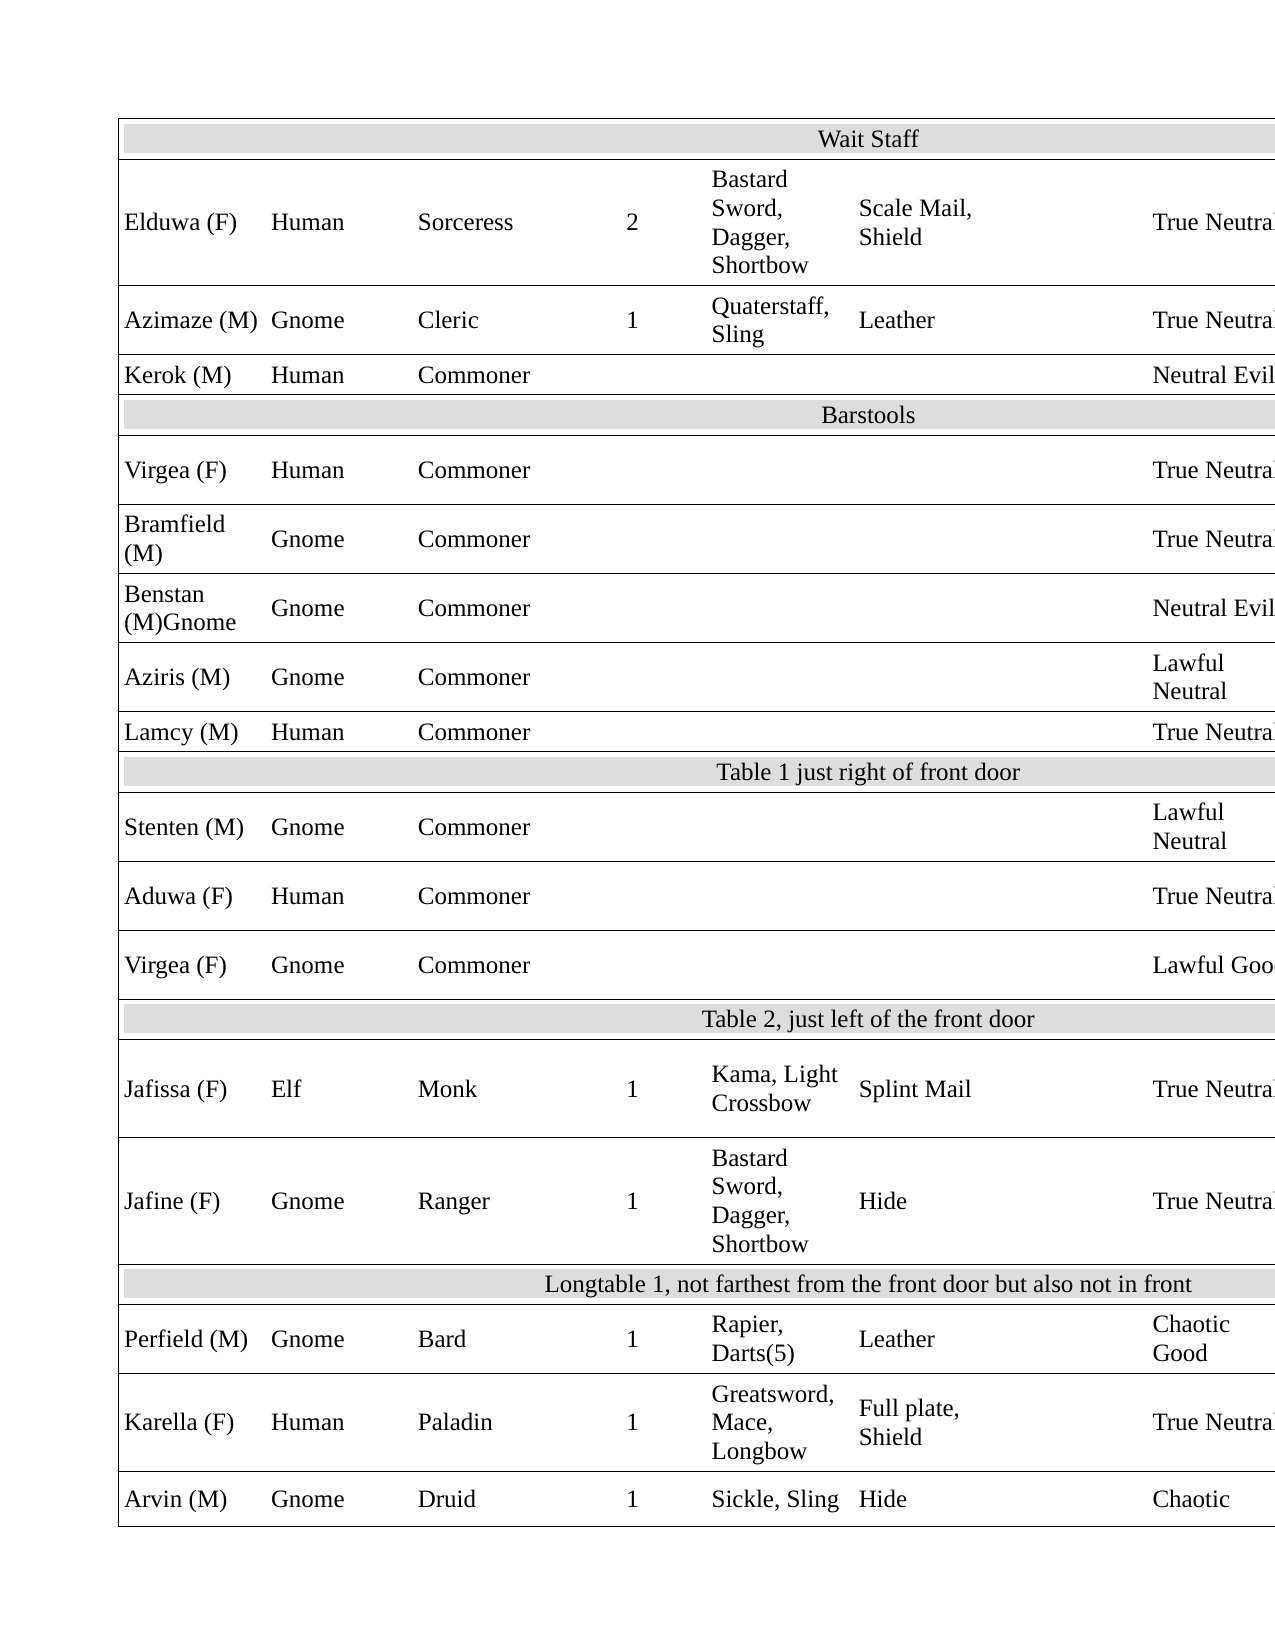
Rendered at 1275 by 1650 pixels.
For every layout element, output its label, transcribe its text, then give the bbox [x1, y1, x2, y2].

table_cell Elf [265, 1040, 412, 1137]
table_cell Commoner [412, 643, 559, 711]
table_cell Neutral Evil [1147, 355, 1275, 394]
table_cell 1 [559, 1138, 706, 1263]
table_cell [706, 712, 853, 751]
table_cell [559, 574, 706, 642]
table_cell Aziris (M) [119, 643, 265, 711]
table_cell Neutral Evil [1147, 574, 1275, 642]
table_cell Wait Staff [119, 119, 1275, 158]
table_cell Commoner [412, 712, 559, 751]
table_cell [559, 712, 706, 751]
table_cell True Neutral [1147, 160, 1275, 285]
table_cell Sickle, Sling [706, 1472, 853, 1526]
table_cell [1000, 574, 1147, 642]
table_cell Hide [853, 1472, 999, 1526]
table_cell Bard [412, 1305, 559, 1373]
table_cell True Neutral [1147, 286, 1275, 354]
table_cell [1000, 931, 1147, 999]
table_cell [559, 793, 706, 861]
table_cell Virgea (F) [119, 931, 265, 999]
table_cell [1000, 1040, 1147, 1137]
table_cell Ranger [412, 1138, 559, 1263]
table_cell [1000, 712, 1147, 751]
table_cell [706, 862, 853, 930]
table_cell Leather [853, 1305, 999, 1373]
table_cell [853, 793, 999, 861]
table_cell 1 [559, 1305, 706, 1373]
table_cell 1 [559, 1040, 706, 1137]
table_cell Barstools [119, 395, 1275, 435]
table_cell Jafine (F) [119, 1138, 265, 1263]
table_cell [853, 574, 999, 642]
table_cell Commoner [412, 862, 559, 930]
table_cell Lamcy (M) [119, 712, 265, 751]
table_cell Human [265, 160, 412, 285]
table_cell Leather [853, 286, 999, 354]
table_cell [1000, 286, 1147, 354]
table_cell Human [265, 862, 412, 930]
table_cell True Neutral [1147, 1374, 1275, 1471]
table_cell Commoner [412, 355, 559, 394]
table_cell Karella (F) [119, 1374, 265, 1471]
table_cell Quaterstaff, Sling [706, 286, 853, 354]
table_cell Aduwa (F) [119, 862, 265, 930]
table_cell Gnome [265, 931, 412, 999]
table_cell [1000, 1472, 1147, 1526]
table_cell Elduwa (F) [119, 160, 265, 285]
table_cell Paladin [412, 1374, 559, 1471]
table_cell [1000, 862, 1147, 930]
table_cell [559, 643, 706, 711]
table_cell Azimaze (M) [119, 286, 265, 354]
table_cell Gnome [265, 1138, 412, 1263]
table_cell Gnome [265, 505, 412, 573]
table_cell [706, 574, 853, 642]
table_cell [1000, 355, 1147, 394]
table_cell [1000, 1374, 1147, 1471]
table_cell Chaotic Good [1147, 1305, 1275, 1373]
table_cell Human [265, 1374, 412, 1471]
table_cell Gnome [265, 1305, 412, 1373]
table_cell 1 [559, 286, 706, 354]
table_cell [853, 712, 999, 751]
table_cell [559, 862, 706, 930]
table_cell True Neutral [1147, 712, 1275, 751]
table_cell Stenten (M) [119, 793, 265, 861]
table_cell Druid [412, 1472, 559, 1526]
table_cell True Neutral [1147, 862, 1275, 930]
table_cell Cleric [412, 286, 559, 354]
table_cell [1000, 1138, 1147, 1263]
table_cell True Neutral [1147, 1040, 1275, 1137]
table_cell Gnome [265, 793, 412, 861]
table_cell [853, 355, 999, 394]
table_cell 1 [559, 1472, 706, 1526]
table_cell Kama, Light Crossbow [706, 1040, 853, 1137]
table_cell Gnome [265, 574, 412, 642]
table_cell [559, 505, 706, 573]
table_cell [1000, 793, 1147, 861]
table_cell Commoner [412, 505, 559, 573]
table_cell 2 [559, 160, 706, 285]
table_cell Lawful Neutral [1147, 643, 1275, 711]
table_cell True Neutral [1147, 505, 1275, 573]
table_cell Hide [853, 1138, 999, 1263]
table_cell True Neutral [1147, 436, 1275, 504]
table_cell Longtable 1, not farthest from the front door but also not in front [119, 1265, 1275, 1304]
table_cell Commoner [412, 931, 559, 999]
table_cell Lawful Good [1147, 931, 1275, 999]
table_cell Commoner [412, 436, 559, 504]
table_cell [706, 505, 853, 573]
table_cell Chaotic [1147, 1472, 1275, 1526]
table_cell Scale Mail, Shield [853, 160, 999, 285]
table_cell True Neutral [1147, 1138, 1275, 1263]
table_cell Virgea (F) [119, 436, 265, 504]
table_cell [706, 643, 853, 711]
table_cell [853, 436, 999, 504]
table_cell Full plate, Shield [853, 1374, 999, 1471]
table_cell [1000, 436, 1147, 504]
table_cell Gnome [265, 1472, 412, 1526]
table_cell [559, 355, 706, 394]
table_cell [706, 931, 853, 999]
table_cell 1 [559, 1374, 706, 1471]
table_cell Gnome [265, 643, 412, 711]
table_cell [853, 643, 999, 711]
table_cell Greatsword, Mace, Longbow [706, 1374, 853, 1471]
table_cell [1000, 160, 1147, 285]
table_cell [559, 436, 706, 504]
table_cell [1000, 505, 1147, 573]
table_cell Table 1 just right of front door [119, 752, 1275, 792]
table_cell [853, 505, 999, 573]
table_cell Bastard Sword, Dagger, Shortbow [706, 1138, 853, 1263]
table_cell Sorceress [412, 160, 559, 285]
table_cell Splint Mail [853, 1040, 999, 1137]
table_cell Bramfield (M) [119, 505, 265, 573]
table_cell [853, 931, 999, 999]
table_cell Human [265, 436, 412, 504]
table_cell Benstan (M)Gnome [119, 574, 265, 642]
table_cell Rapier, Darts(5) [706, 1305, 853, 1373]
table_cell Commoner [412, 793, 559, 861]
table_cell [706, 436, 853, 504]
table_cell Kerok (M) [119, 355, 265, 394]
table_cell [1000, 1305, 1147, 1373]
table_cell Human [265, 712, 412, 751]
table_cell Jafissa (F) [119, 1040, 265, 1137]
table_cell Bastard Sword, Dagger, Shortbow [706, 160, 853, 285]
table_cell Monk [412, 1040, 559, 1137]
table_cell Human [265, 355, 412, 394]
table_cell Commoner [412, 574, 559, 642]
table_cell [1000, 643, 1147, 711]
table_cell Lawful Neutral [1147, 793, 1275, 861]
table_cell [706, 793, 853, 861]
table_cell [706, 355, 853, 394]
table_cell [853, 862, 999, 930]
table_cell Gnome [265, 286, 412, 354]
table_cell [559, 931, 706, 999]
table_cell Perfield (M) [119, 1305, 265, 1373]
table_cell Table 2, just left of the front door [119, 1000, 1275, 1039]
table_cell Arvin (M) [119, 1472, 265, 1526]
